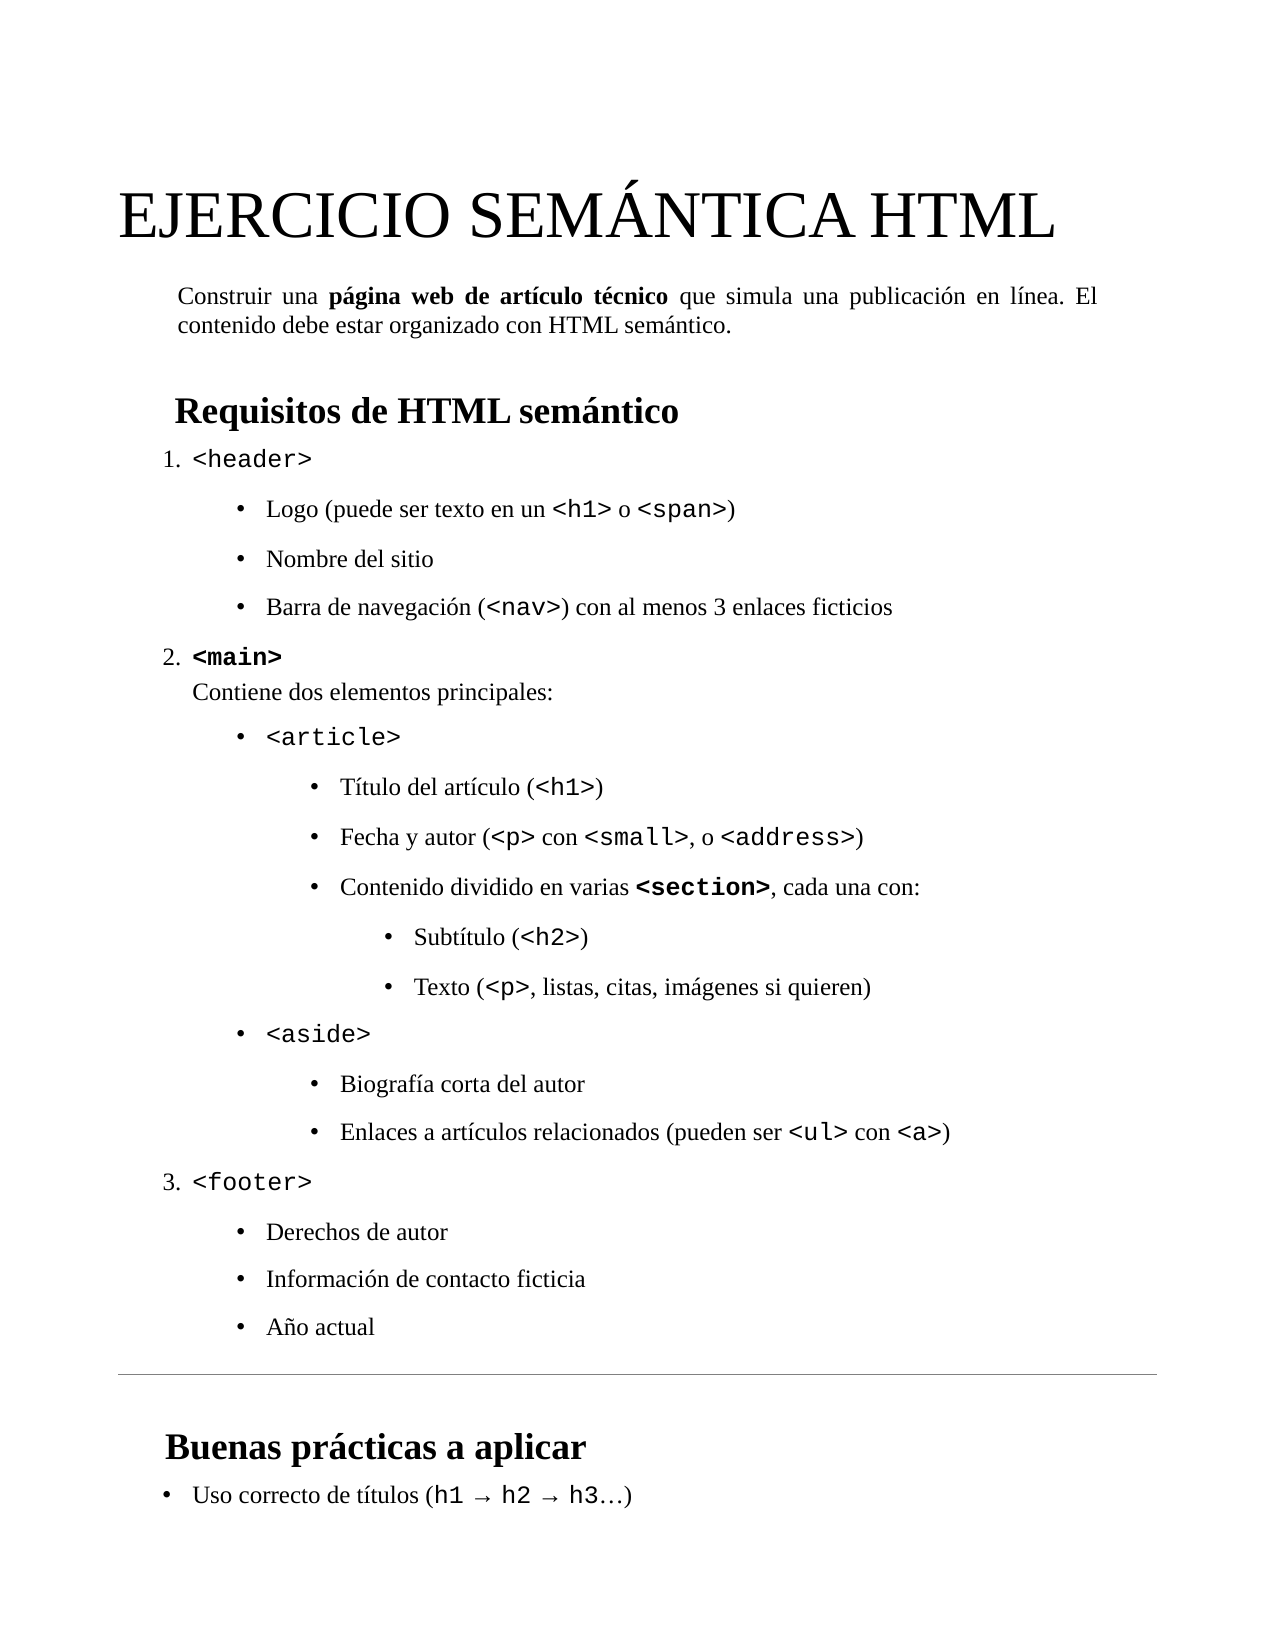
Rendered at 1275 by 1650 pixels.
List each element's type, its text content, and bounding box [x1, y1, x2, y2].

list Fecha y autor (<p> con <small>, o <address>) [310, 822, 1157, 853]
list <article> [236, 725, 1157, 753]
subtitle Requisitos de HTML semántico [118, 389, 1157, 432]
list Año actual [236, 1312, 1157, 1341]
list <footer> [162, 1167, 1157, 1197]
subtitle Buenas prácticas a aplicar [118, 1424, 1157, 1468]
list <header> [162, 444, 1157, 475]
list Contenido dividido en varias <section>, cada una con: [310, 872, 1157, 903]
list Información de contacto ficticia [236, 1264, 1157, 1293]
list Barra de navegación (<nav>) con al menos 3 enlaces ficticios [236, 592, 1157, 623]
list Uso correcto de títulos (h1 → h2 → h3…) [162, 1480, 1157, 1511]
list Logo (puede ser texto en un <h1> o <span>) [236, 494, 1157, 525]
list Derechos de autor [236, 1217, 1157, 1245]
list Biografía corta del autor [310, 1069, 1157, 1098]
text EJERCICIO SEMÁNTICA HTML [118, 176, 1157, 252]
list Texto (<p>, listas, citas, imágenes si quieren) [384, 972, 1157, 1003]
list Enlaces a artículos relacionados (pueden ser <ul> con <a>) [310, 1117, 1157, 1147]
list Título del artículo (<h1>) [310, 772, 1157, 803]
list <main> Contiene dos elementos principales: [162, 642, 1157, 706]
text Construir una página web de artículo técnico que simula una publicación en línea. El contenido debe estar organizado con HTML semántico. [177, 281, 1098, 338]
list Subtítulo (<h2>) [384, 922, 1157, 953]
list Nombre del sitio [236, 544, 1157, 573]
list <aside> [236, 1022, 1157, 1050]
